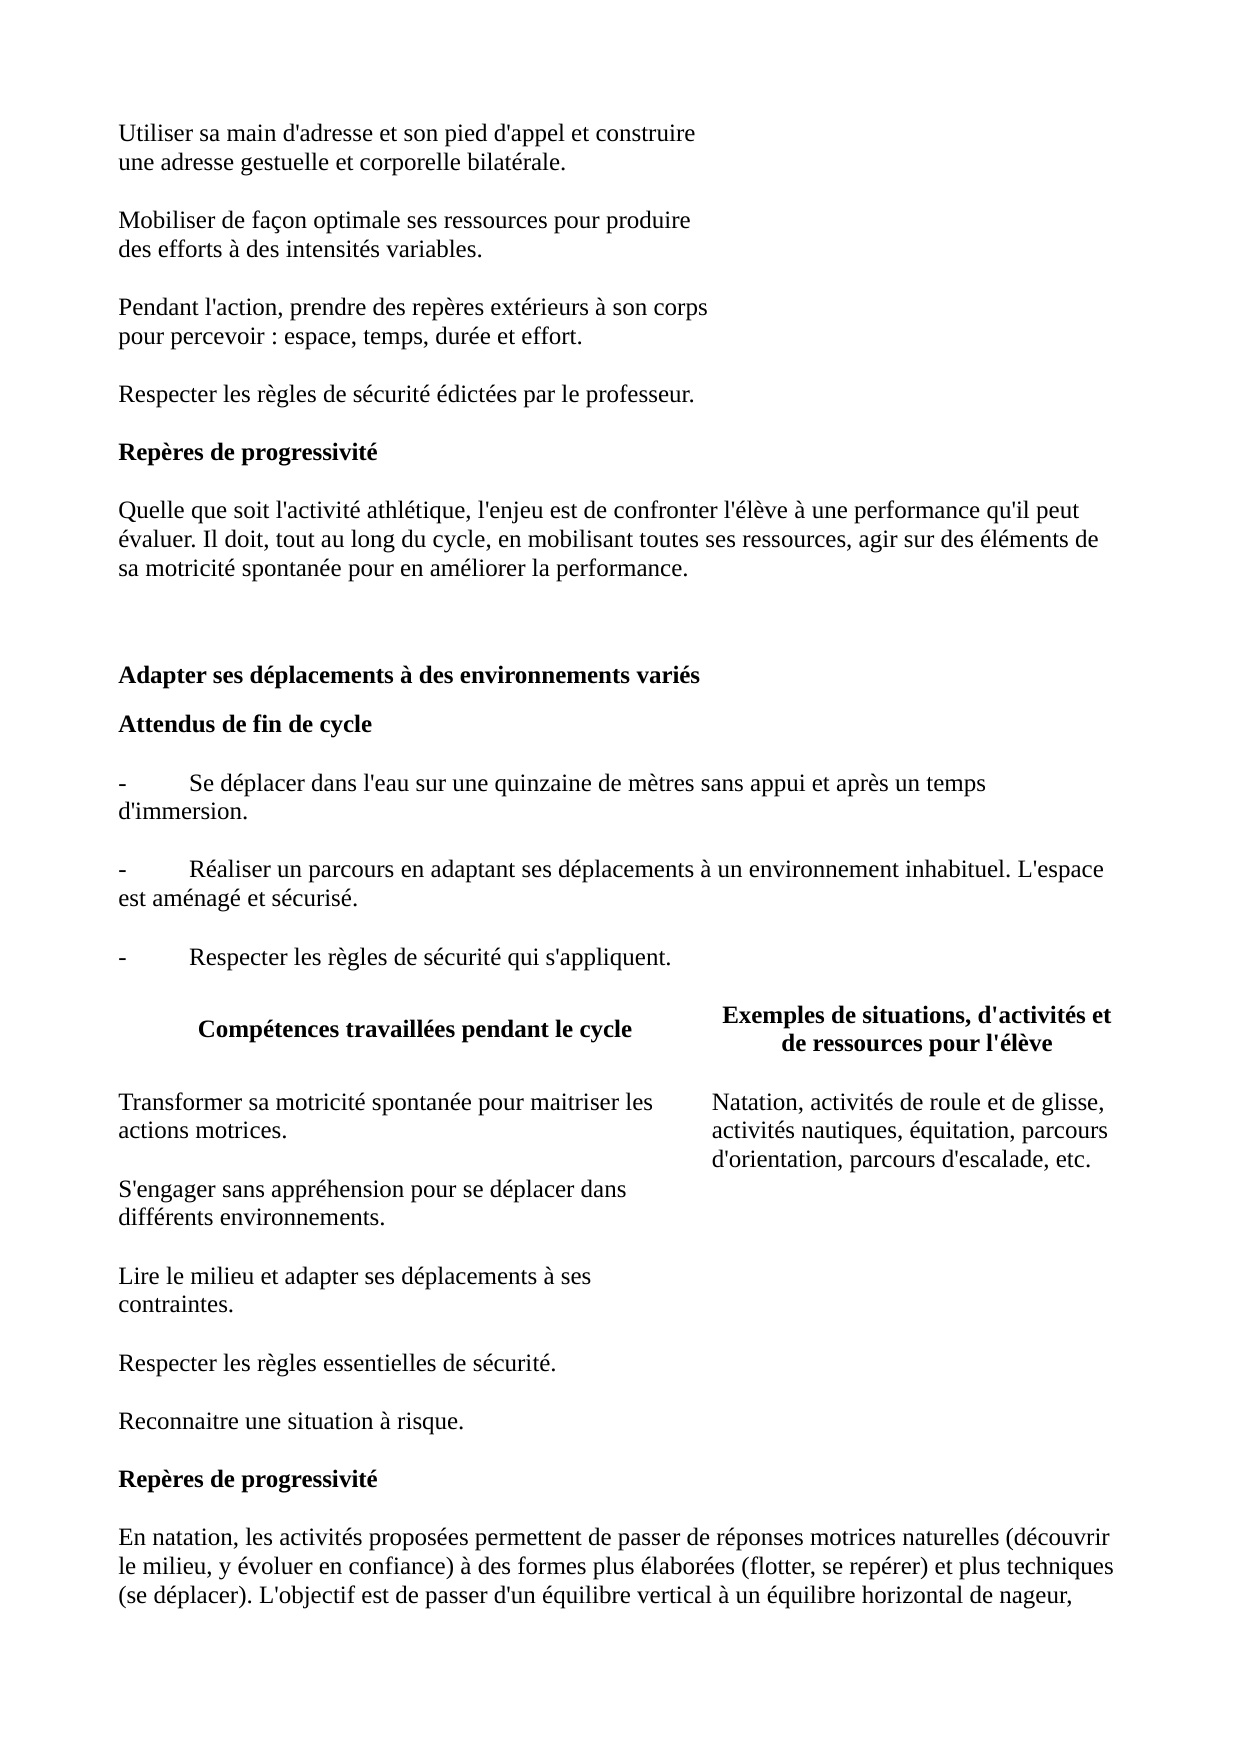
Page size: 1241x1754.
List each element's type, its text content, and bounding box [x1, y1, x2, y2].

table_cell Compétences travaillées pendant le cycle [118, 1000, 712, 1087]
table_cell Repères de progressivité Quelle que soit l'activité athlétique, l'enjeu est de confronter l'élève à une performance qu'il peut évaluer. Il doit, tout au long du cycle, en mobilisant toutes ses ressources, agir sur des éléments de sa motricité spontanée pour en améliorer la performance. [118, 437, 1122, 611]
table_cell Transformer sa motricité spontanée pour maitriser les actions motrices. S'engager sans appréhension pour se déplacer dans différents environnements. Lire le milieu et adapter ses déplacements à ses contraintes. Respecter les règles essentielles de sécurité. Reconnaitre une situation à risque. [118, 1087, 712, 1464]
table_cell Utiliser sa main d'adresse et son pied d'appel et construire une adresse gestuelle et corporelle bilatérale. Mobiliser de façon optimale ses ressources pour produire des efforts à des intensités variables. Pendant l'action, prendre des repères extérieurs à son corps pour percevoir : espace, temps, durée et effort. Respecter les règles de sécurité édictées par le professeur. [118, 118, 713, 437]
table_cell [714, 118, 1122, 437]
table_cell Natation, activités de roule et de glisse, activités nautiques, équitation, parcours d'orientation, parcours d'escalade, etc. [712, 1087, 1122, 1464]
table_header Attendus de fin de cycle [118, 709, 1122, 768]
table_cell - Se déplacer dans l'eau sur une quinzaine de mètres sans appui et après un temps d'immersion. - Réaliser un parcours en adaptant ses déplacements à un environnement inhabituel. L'espace est aménagé et sécurisé. - Respecter les règles de sécurité qui s'appliquent. [118, 768, 1122, 1000]
table_cell Exemples de situations, d'activités et de ressources pour l'élève [712, 1000, 1122, 1087]
text Adapter ses déplacements à des environnements variés [118, 660, 1122, 689]
table_cell Repères de progressivité En natation, les activités proposées permettent de passer de réponses motrices naturelles (découvrir le milieu, y évoluer en confiance) à des formes plus élaborées (flotter, se repérer) et plus techniques (se déplacer). L'objectif est de passer d'un équilibre vertical à un équilibre horizontal de nageur, [118, 1464, 1122, 1609]
